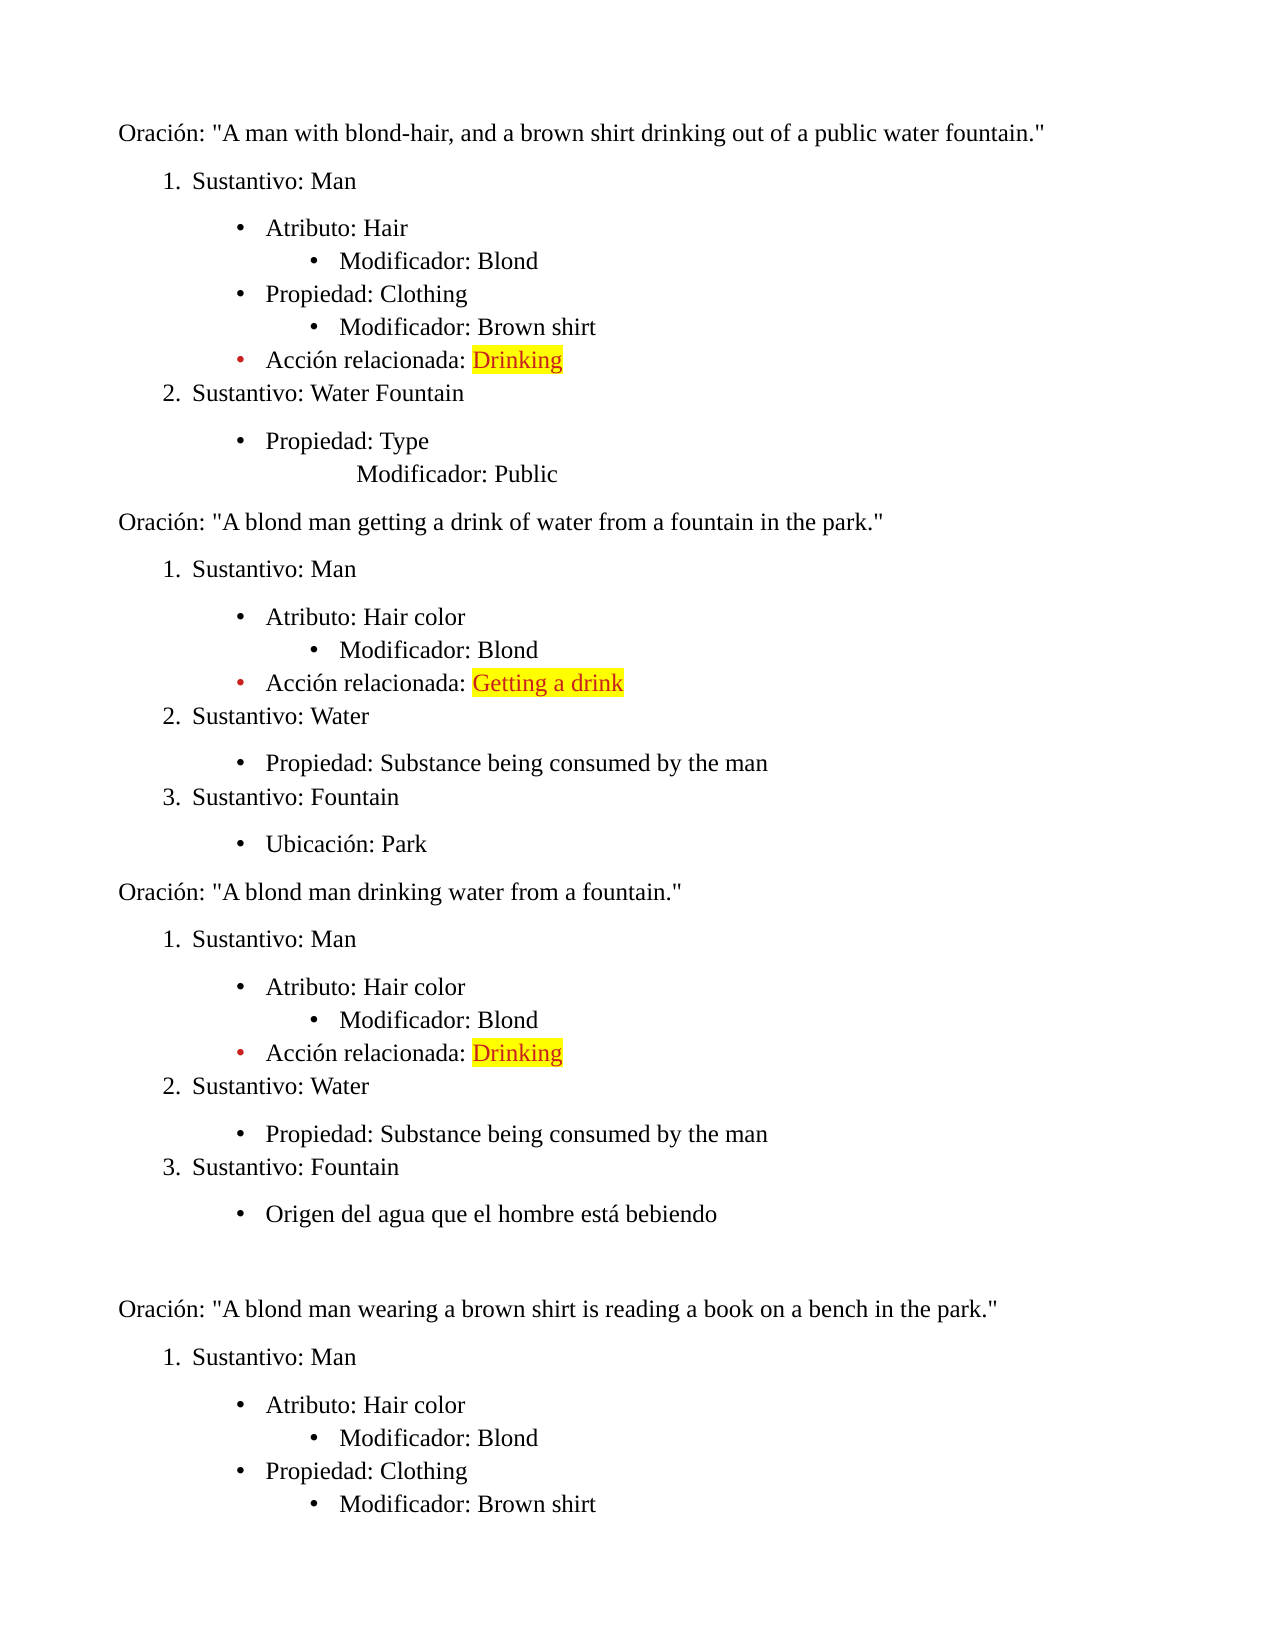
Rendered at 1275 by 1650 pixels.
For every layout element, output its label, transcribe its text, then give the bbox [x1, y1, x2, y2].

list Sustantivo: Man [162, 166, 1157, 194]
list Propiedad: Clothing [236, 279, 1157, 308]
list Propiedad: Clothing [236, 1456, 1157, 1484]
text Oración: "A man with blond-hair, and a brown shirt drinking out of a public water fountain." [118, 118, 1157, 147]
list Sustantivo: Fountain [162, 1152, 1157, 1180]
list Acción relacionada: Getting a drink [236, 668, 1157, 697]
list Ubicación: Park [236, 829, 1157, 858]
list Acción relacionada: Drinking [236, 1038, 1157, 1067]
list Modificador: Brown shirt [309, 312, 1157, 341]
list Origen del agua que el hombre está bebiendo [236, 1199, 1157, 1228]
list Sustantivo: Man [162, 924, 1157, 953]
list Sustantivo: Water [162, 701, 1157, 730]
text Oración: "A blond man drinking water from a fountain." [118, 877, 1157, 906]
list Sustantivo: Man [162, 1342, 1157, 1371]
list Modificador: Brown shirt [309, 1489, 1157, 1517]
list Sustantivo: Man [162, 554, 1157, 583]
list Sustantivo: Water Fountain [162, 378, 1157, 407]
list Atributo: Hair color [236, 972, 1157, 1001]
list Modificador: Blond [309, 246, 1157, 275]
text Oración: "A blond man wearing a brown shirt is reading a book on a bench in the park." [118, 1294, 1157, 1323]
list Atributo: Hair [236, 213, 1157, 242]
list Atributo: Hair color [236, 1390, 1157, 1418]
list Modificador: Blond [309, 1005, 1157, 1034]
text Modificador: Public [118, 459, 1157, 488]
list Propiedad: Type [236, 426, 1157, 455]
text Oración: "A blond man getting a drink of water from a fountain in the park." [118, 507, 1157, 535]
list Atributo: Hair color [236, 602, 1157, 631]
list Propiedad: Substance being consumed by the man [236, 1119, 1157, 1147]
list Modificador: Blond [309, 635, 1157, 664]
list Modificador: Blond [309, 1423, 1157, 1451]
list Sustantivo: Fountain [162, 782, 1157, 810]
list Sustantivo: Water [162, 1071, 1157, 1100]
list Propiedad: Substance being consumed by the man [236, 748, 1157, 777]
list Acción relacionada: Drinking [236, 345, 1157, 374]
